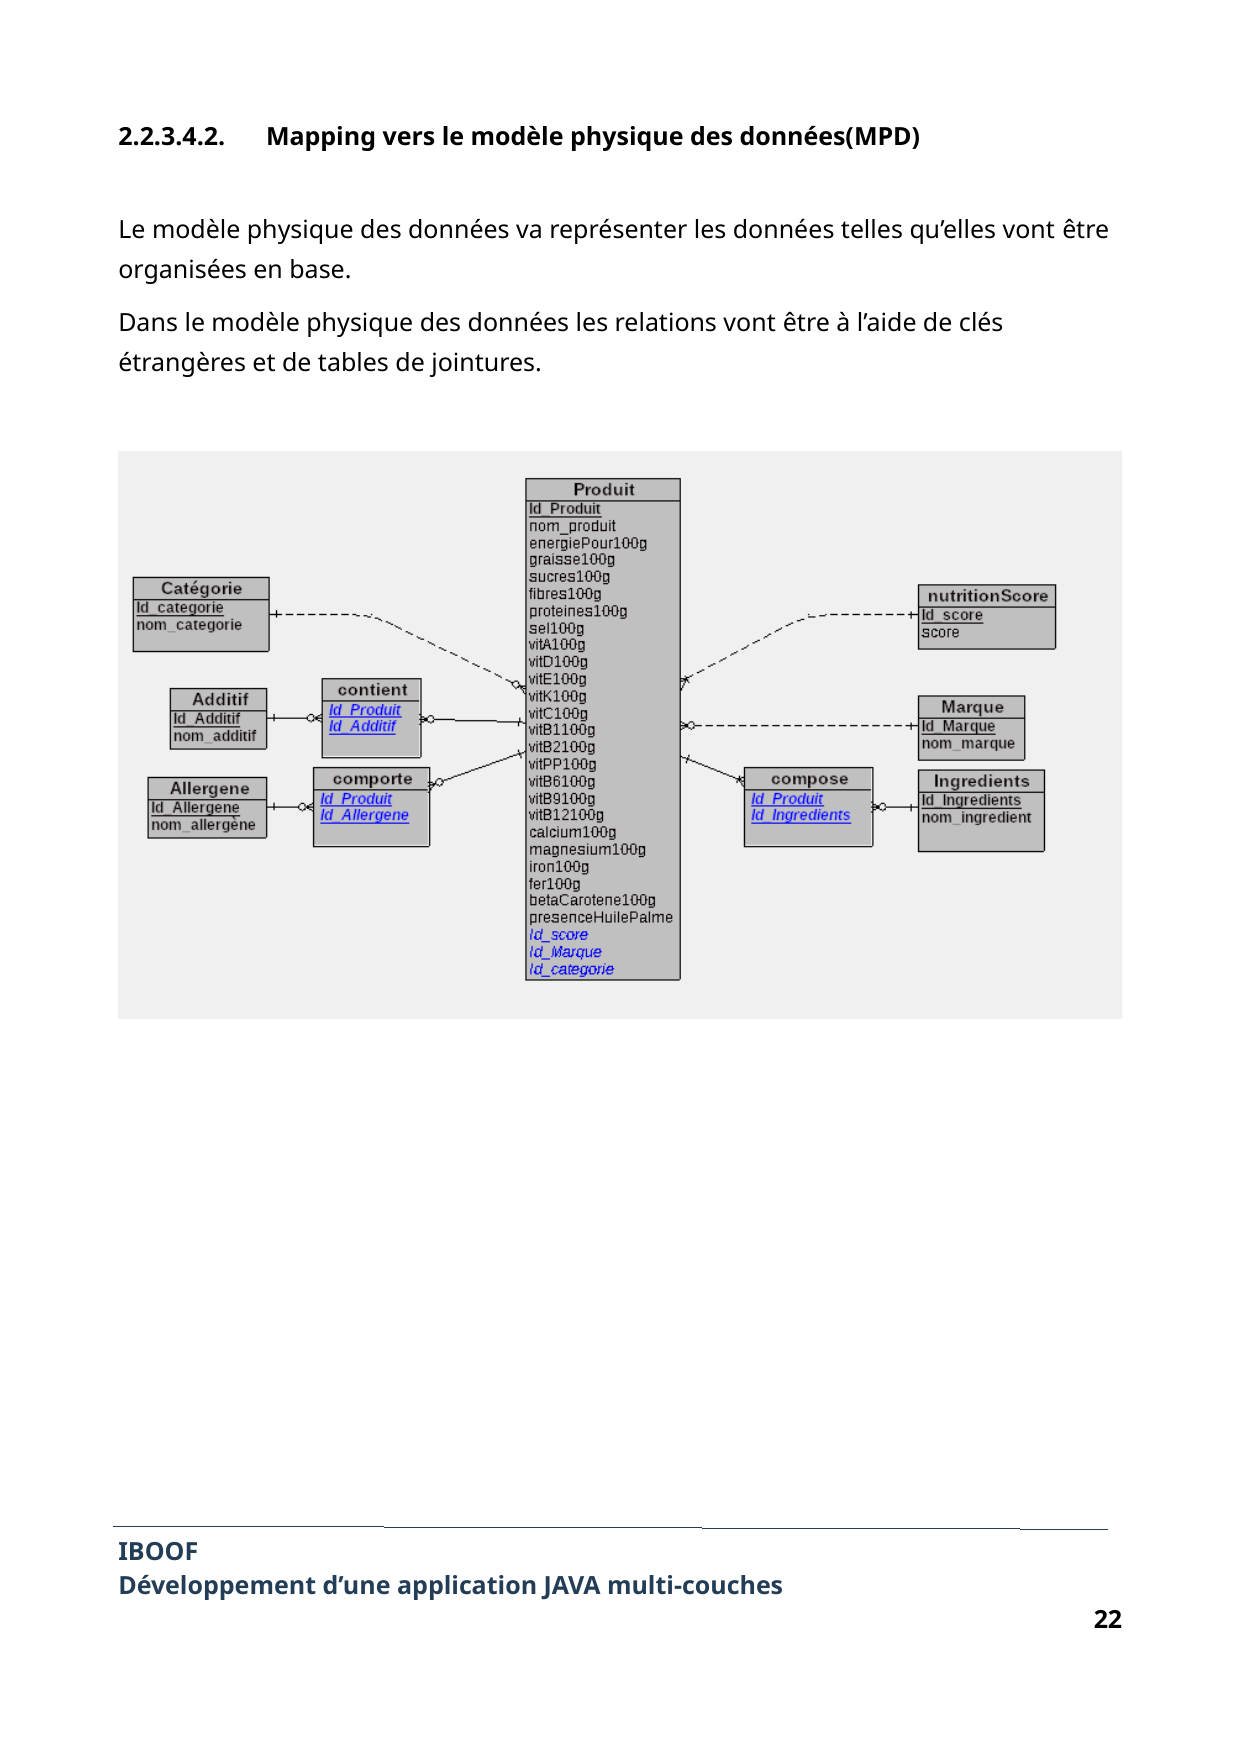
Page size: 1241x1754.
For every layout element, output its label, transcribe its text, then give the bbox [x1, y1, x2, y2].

text Dans le modèle physique des données les relations vont être à l’aide de clés étrangères et de tables de jointures. [118, 305, 1122, 378]
subtitle Mapping vers le modèle physique des données(MPD) [118, 118, 1122, 152]
text Le modèle physique des données va représenter les données telles qu’elles vont être organisées en base. [118, 212, 1122, 285]
picture [118, 451, 1123, 1019]
